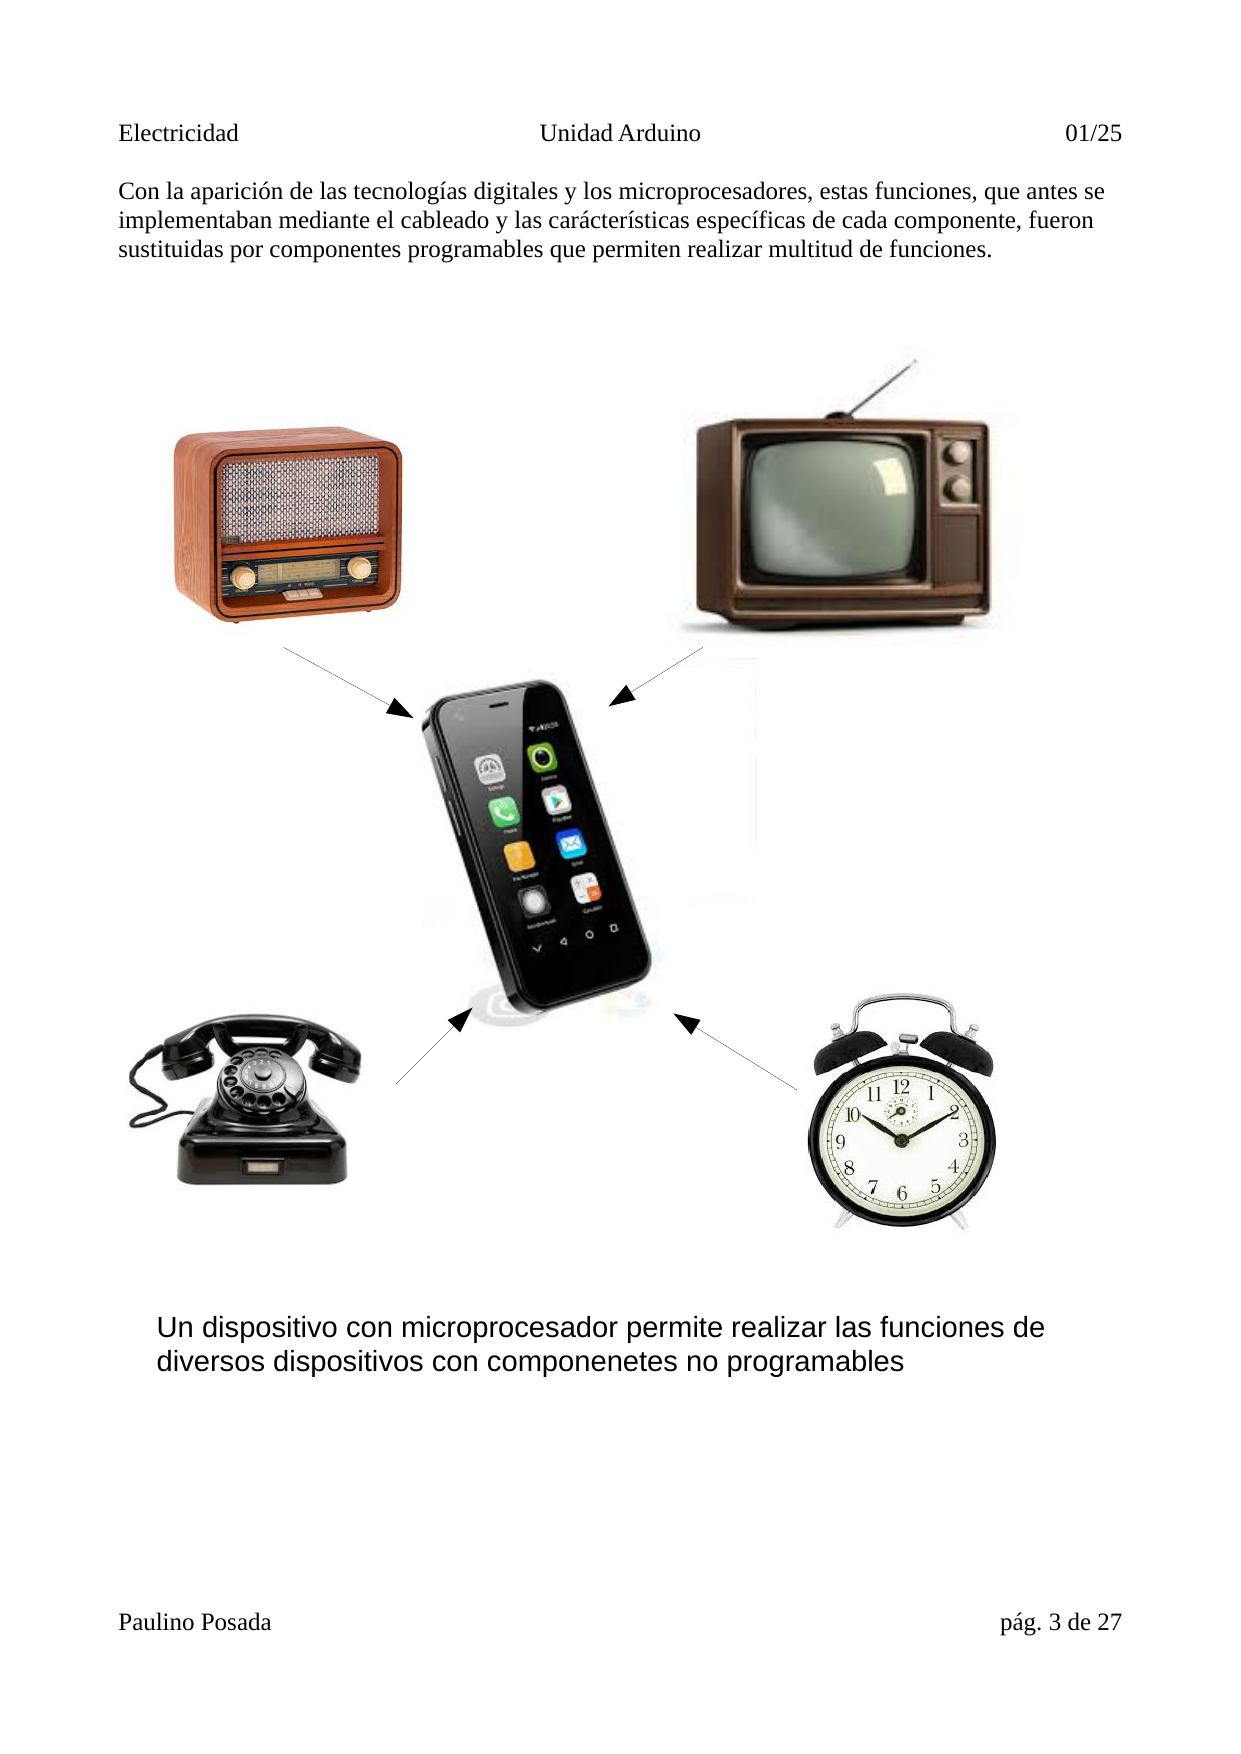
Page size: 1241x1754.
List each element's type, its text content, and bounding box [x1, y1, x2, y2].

picture [168, 413, 408, 636]
text Con la aparición de las tecnologías digitales y los microprocesadores, estas funciones, que antes se implementaban mediante el cableado y las carácterísticas específicas de cada componente, fueron sustituidas por componentes programables que permiten realizar multitud de funciones. [118, 176, 1122, 263]
picture [797, 989, 1013, 1239]
picture [118, 1007, 402, 1197]
picture [421, 346, 1038, 1028]
